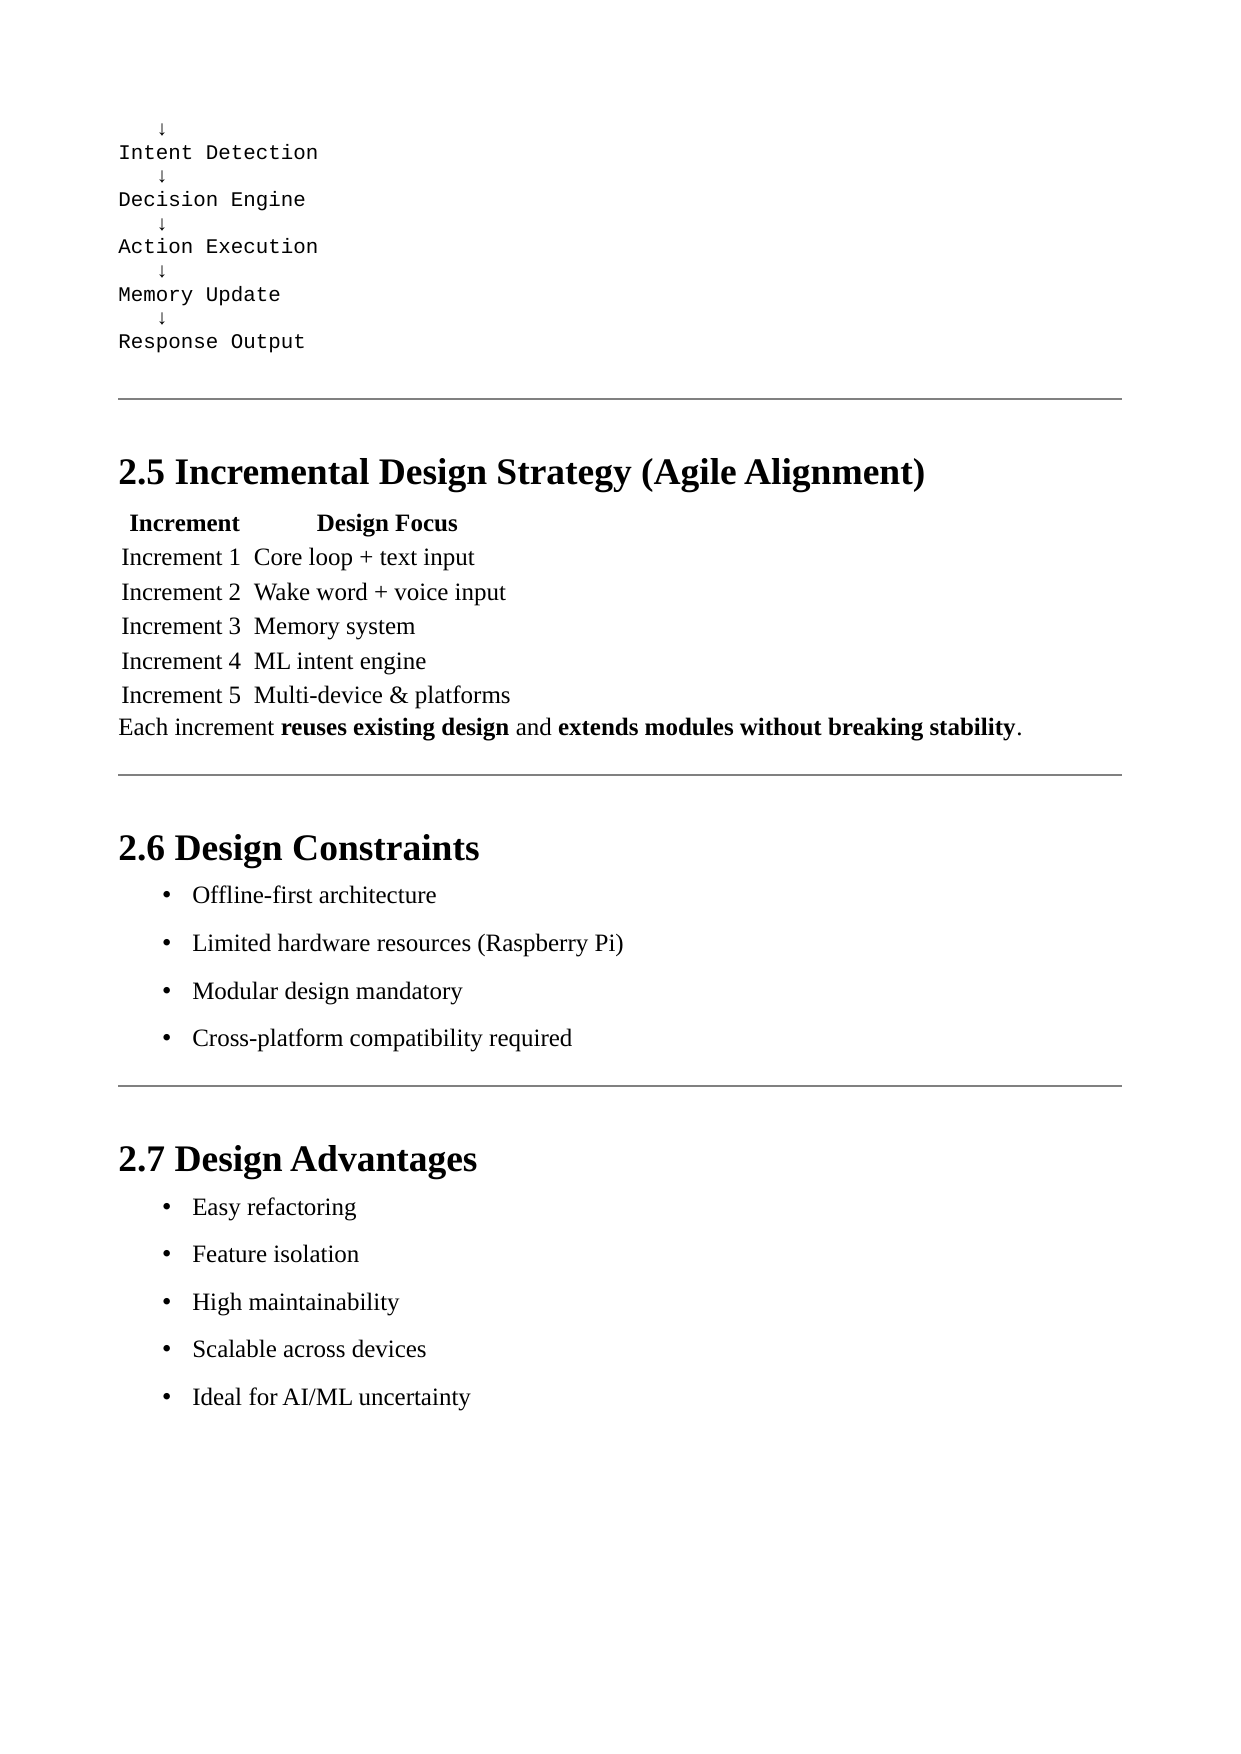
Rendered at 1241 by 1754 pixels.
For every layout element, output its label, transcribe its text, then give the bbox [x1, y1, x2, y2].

text Intent Detection [118, 142, 1122, 165]
list Modular design mandatory [162, 976, 1122, 1004]
list Ideal for AI/ML uncertainty [162, 1382, 1122, 1411]
subtitle 2.5 Incremental Design Strategy (Agile Alignment) [118, 449, 1122, 492]
text ↓ [118, 307, 1122, 331]
text Each increment reuses existing design and extends modules without breaking stability. [118, 712, 1122, 741]
table_cell Increment 1 [118, 539, 251, 574]
table_cell Core loop + text input [251, 539, 523, 574]
table_cell Increment 2 [118, 574, 251, 608]
text ↓ [118, 213, 1122, 236]
text ↓ [118, 165, 1122, 189]
table_cell Multi-device & platforms [251, 678, 523, 712]
list Limited hardware resources (Raspberry Pi) [162, 928, 1122, 957]
text Response Output [118, 331, 1122, 354]
text ↓ [118, 260, 1122, 284]
text ↓ [118, 118, 1122, 142]
subtitle 2.6 Design Constraints [118, 825, 1122, 868]
table_cell ML intent engine [251, 643, 523, 678]
list Cross-platform compatibility required [162, 1023, 1122, 1052]
list Scalable across devices [162, 1334, 1122, 1363]
table_header Design Focus [251, 505, 523, 539]
table_cell Wake word + voice input [251, 574, 523, 608]
table_cell Memory system [251, 609, 523, 643]
list High maintainability [162, 1287, 1122, 1316]
text Memory Update [118, 284, 1122, 307]
list Offline-first architecture [162, 881, 1122, 909]
table_cell Increment 4 [118, 643, 251, 678]
list Feature isolation [162, 1239, 1122, 1268]
list Easy refactoring [162, 1192, 1122, 1221]
table_cell Increment 5 [118, 678, 251, 712]
table_header Increment [118, 505, 251, 539]
subtitle 2.7 Design Advantages [118, 1136, 1122, 1179]
text Decision Engine [118, 189, 1122, 213]
text Action Execution [118, 236, 1122, 260]
table_cell Increment 3 [118, 609, 251, 643]
